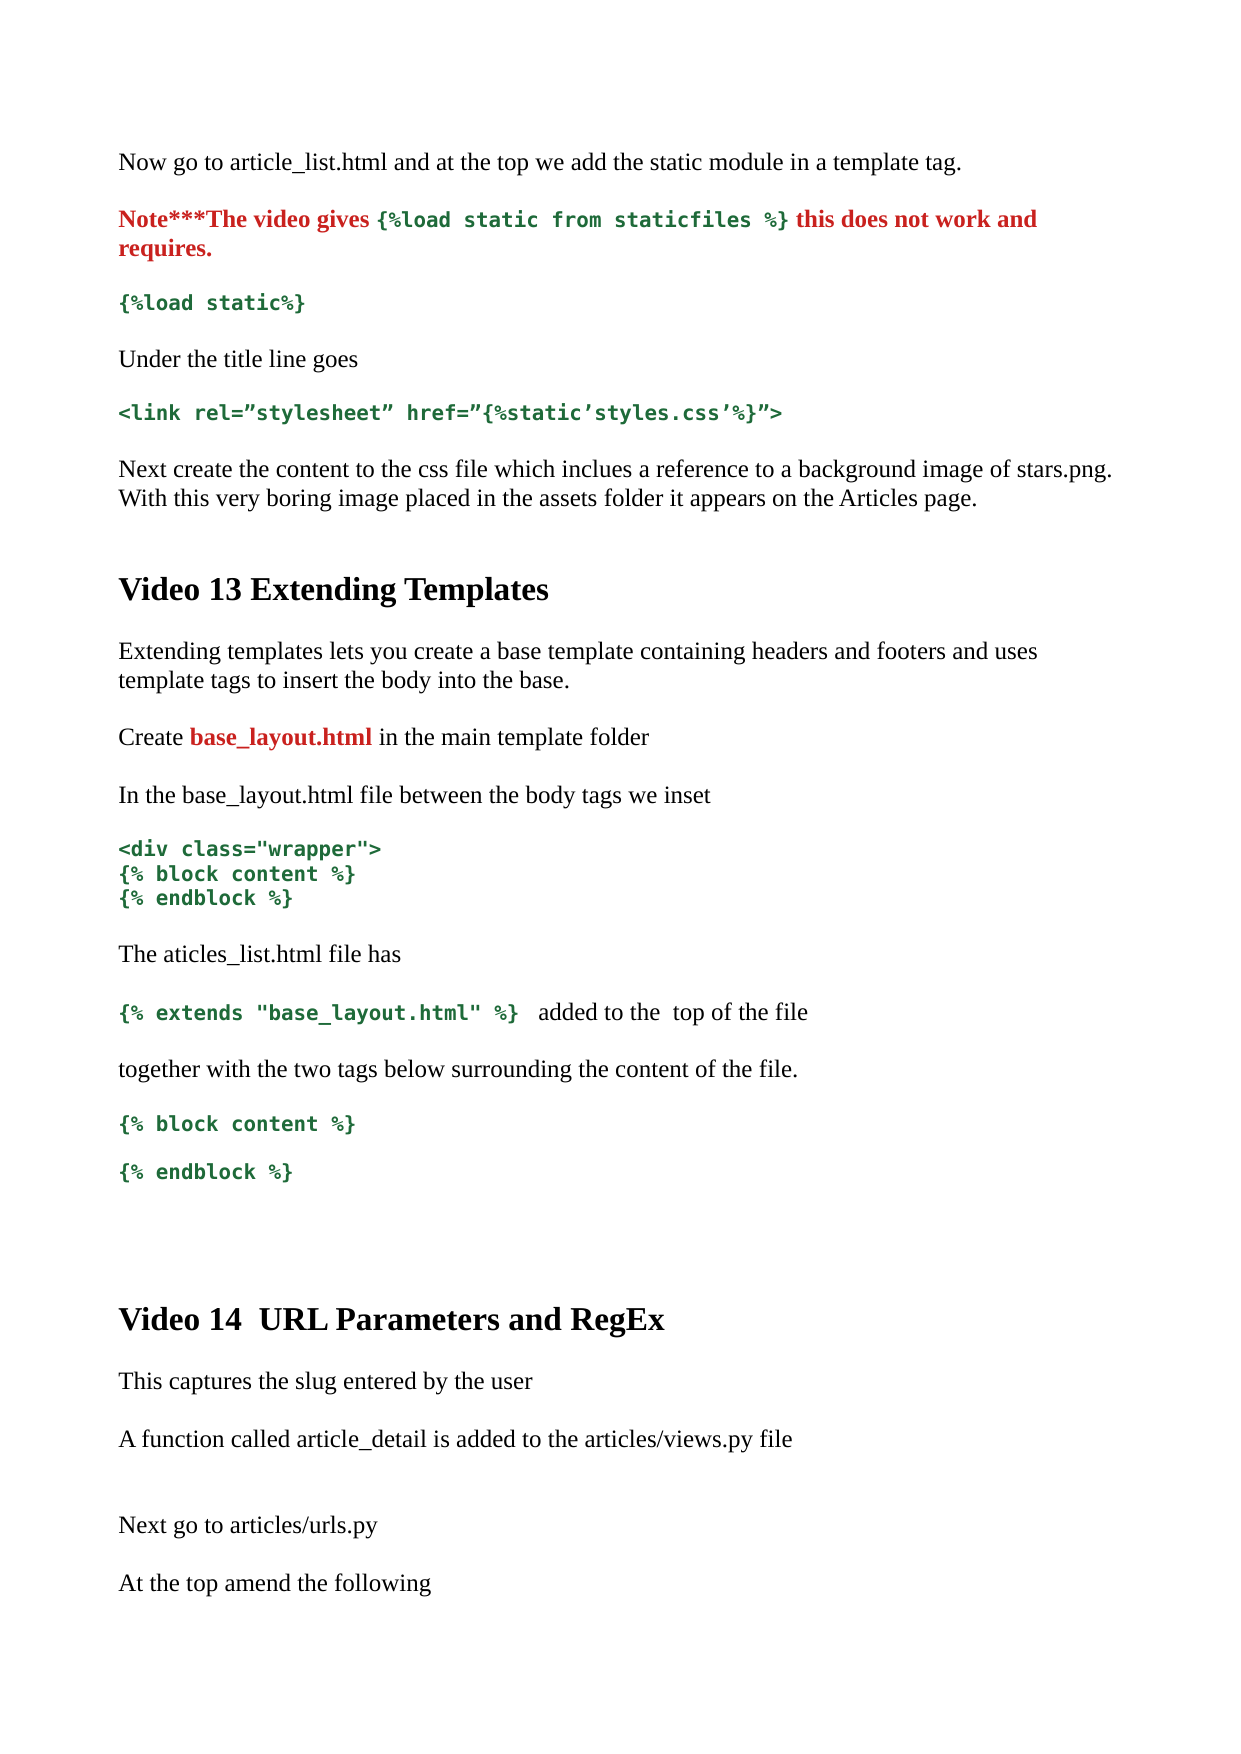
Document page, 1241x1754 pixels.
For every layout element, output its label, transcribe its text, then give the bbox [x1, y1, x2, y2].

text At the top amend the following [118, 1568, 1122, 1596]
text Note***The video gives {%load static from staticfiles %} this does not work and requires. [118, 204, 1122, 262]
text {% endblock %} [118, 1160, 1122, 1184]
text {% block content %} [118, 862, 1122, 886]
text Next go to articles/urls.py [118, 1510, 1122, 1539]
text The aticles_list.html file has [118, 939, 1122, 968]
text Next create the content to the css file which inclues a reference to a background image of stars.png. With this very boring image placed in the assets folder it appears on the Articles page. [118, 454, 1122, 512]
text In the base_layout.html file between the body tags we inset [118, 780, 1122, 809]
text {% extends "base_layout.html" %} added to the top of the file [118, 997, 1122, 1025]
text {%load static%} [118, 291, 1122, 315]
text This captures the slug entered by the user [118, 1366, 1122, 1395]
text Create base_layout.html in the main template folder [118, 722, 1122, 751]
text A function called article_detail is added to the articles/views.py file [118, 1424, 1122, 1453]
text {% endblock %} [118, 886, 1122, 910]
text Extending templates lets you create a base template containing headers and footers and uses template tags to insert the body into the base. [118, 636, 1122, 694]
text <link rel=”stylesheet” href=”{%static’styles.css’%}”> [118, 401, 1122, 425]
text together with the two tags below surrounding the content of the file. [118, 1054, 1122, 1083]
text Video 14 URL Parameters and RegEx [118, 1299, 1122, 1338]
text {% block content %} [118, 1112, 1122, 1136]
text Under the title line goes [118, 344, 1122, 372]
text Now go to article_list.html and at the top we add the static module in a template tag. [118, 147, 1122, 176]
text <div class="wrapper"> [118, 837, 1122, 862]
text Video 13 Extending Templates [118, 569, 1122, 607]
